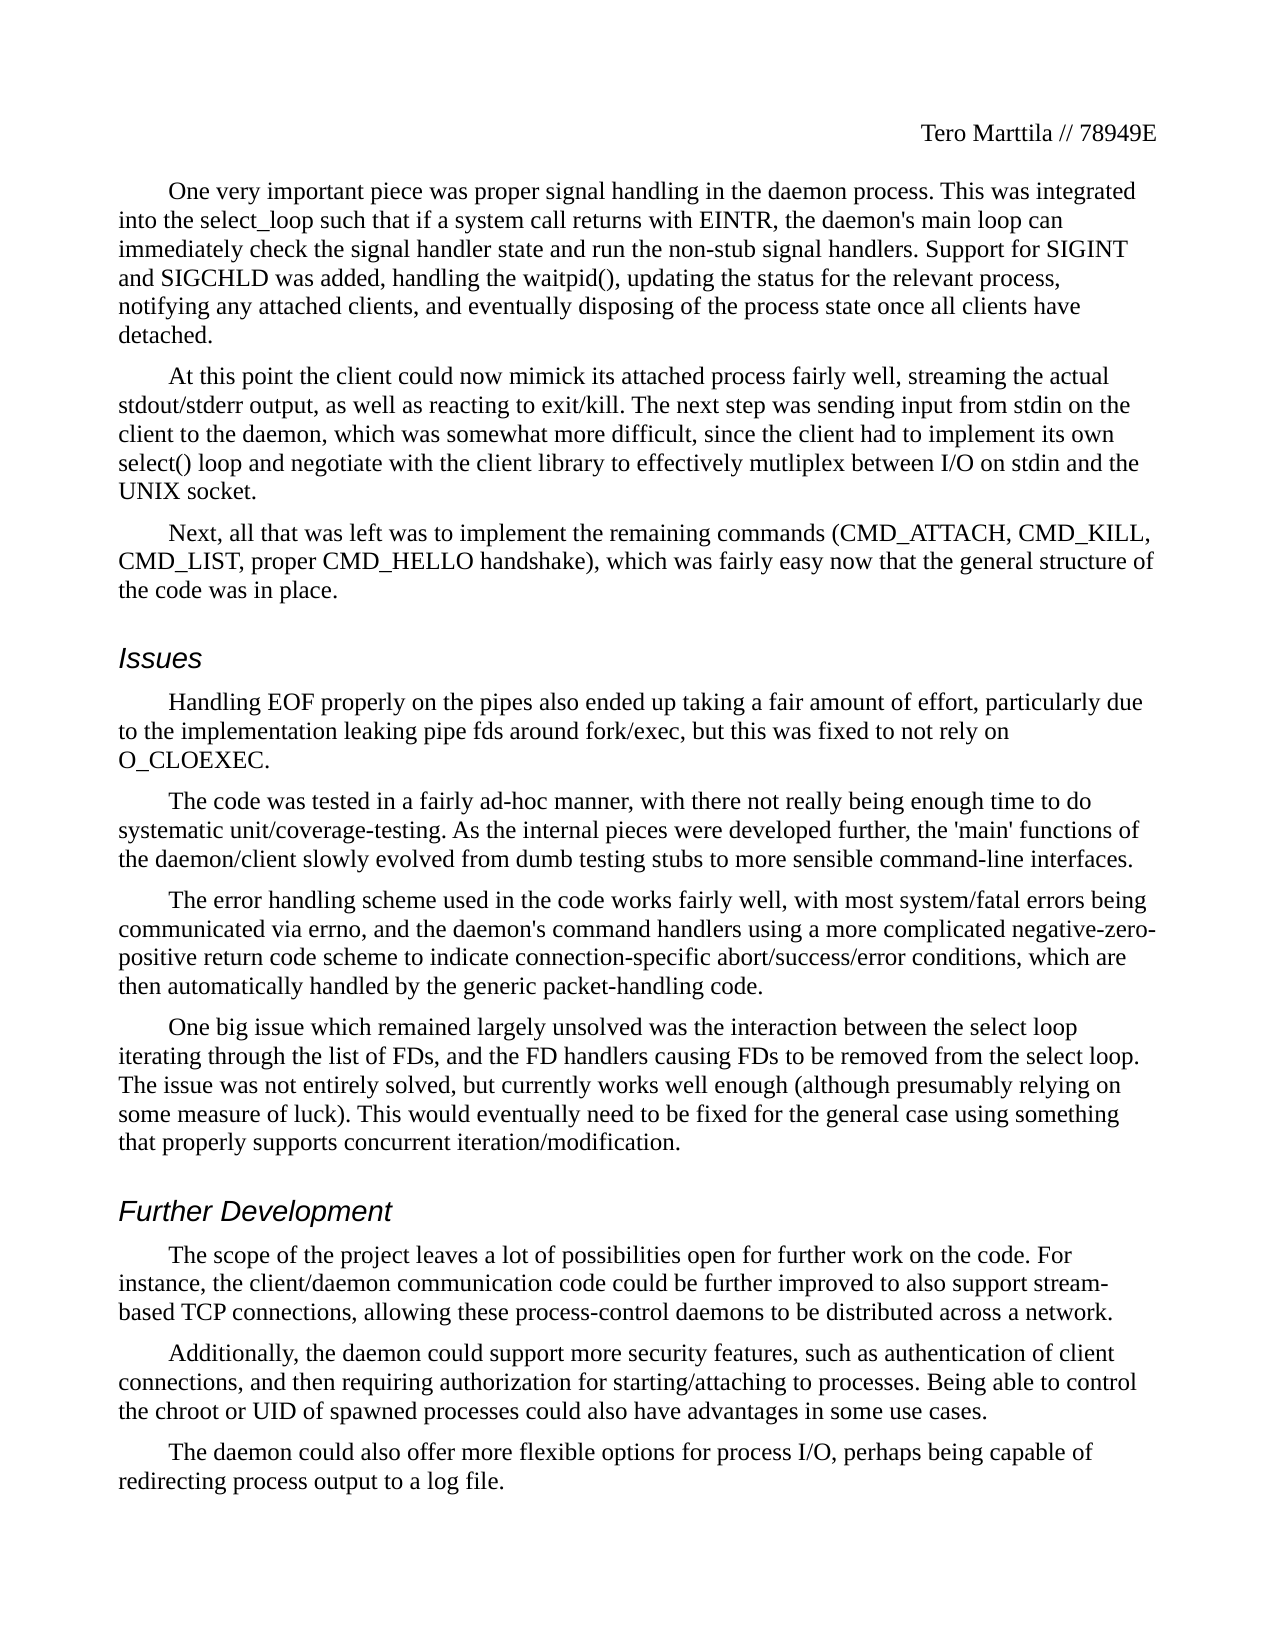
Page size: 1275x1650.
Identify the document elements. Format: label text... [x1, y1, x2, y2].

text Handling EOF properly on the pipes also ended up taking a fair amount of effort, particularly due to the implementation leaking pipe fds around fork/exec, but this was fixed to not rely on O_CLOEXEC. [118, 687, 1157, 774]
text At this point the client could now mimick its attached process fairly well, streaming the actual stdout/stderr output, as well as reacting to exit/kill. The next step was sending input from stdin on the client to the daemon, which was somewhat more difficult, since the client had to implement its own select() loop and negotiate with the client library to effectively mutliplex between I/O on stdin and the UNIX socket. [118, 361, 1157, 505]
text One big issue which remained largely unsolved was the interaction between the select loop iterating through the list of FDs, and the FD handlers causing FDs to be removed from the select loop. The issue was not entirely solved, but currently works well enough (although presumably relying on some measure of luck). This would eventually need to be fixed for the general case using something that properly supports concurrent iteration/modification. [118, 1012, 1157, 1156]
text Next, all that was left was to implement the remaining commands (CMD_ATTACH, CMD_KILL, CMD_LIST, proper CMD_HELLO handshake), which was fairly easy now that the general structure of the code was in place. [118, 518, 1157, 604]
subtitle Further Development [118, 1194, 1157, 1227]
text The code was tested in a fairly ad-hoc manner, with there not really being enough time to do systematic unit/coverage-testing. As the internal pieces were developed further, the 'main' functions of the daemon/client slowly evolved from dumb testing stubs to more sensible command-line interfaces. [118, 786, 1157, 872]
text One very important piece was proper signal handling in the daemon process. This was integrated into the select_loop such that if a system call returns with EINTR, the daemon's main loop can immediately check the signal handler state and run the non-stub signal handlers. Support for SIGINT and SIGCHLD was added, handling the waitpid(), updating the status for the relevant process, notifying any attached clients, and eventually disposing of the process state once all clients have detached. [118, 176, 1157, 349]
subtitle Issues [118, 641, 1157, 675]
text The scope of the project leaves a lot of possibilities open for further work on the code. For instance, the client/daemon communication code could be further improved to also support stream-based TCP connections, allowing these process-control daemons to be distributed across a network. [118, 1240, 1157, 1326]
text The error handling scheme used in the code works fairly well, with most system/fatal errors being communicated via errno, and the daemon's command handlers using a more complicated negative-zero-positive return code scheme to indicate connection-specific abort/success/error conditions, which are then automatically handled by the generic packet-handling code. [118, 885, 1157, 1000]
text The daemon could also offer more flexible options for process I/O, perhaps being capable of redirecting process output to a log file. [118, 1437, 1157, 1495]
text Additionally, the daemon could support more security features, such as authentication of client connections, and then requiring authorization for starting/attaching to processes. Being able to control the chroot or UID of spawned processes could also have advantages in some use cases. [118, 1338, 1157, 1425]
